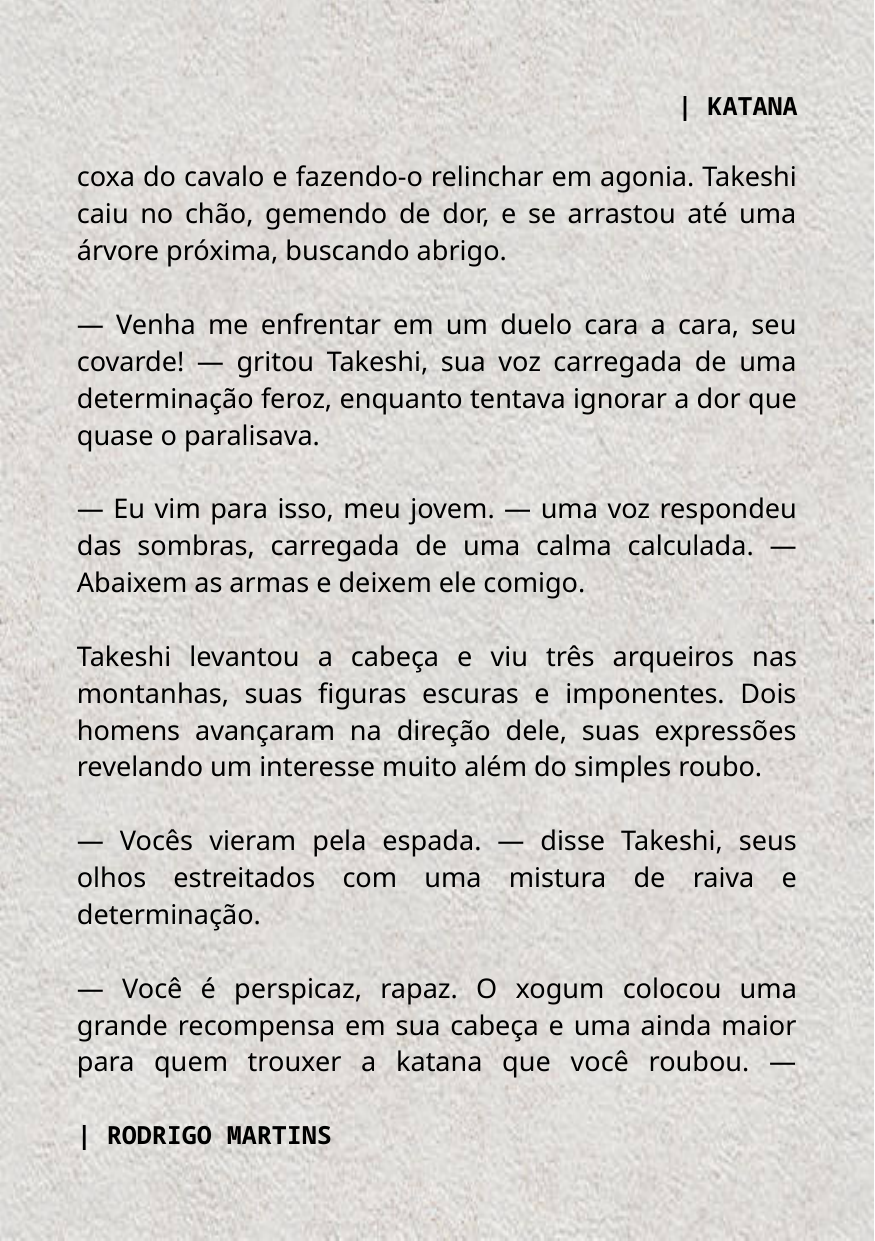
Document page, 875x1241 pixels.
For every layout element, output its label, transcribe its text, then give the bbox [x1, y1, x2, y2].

text — Você é perspicaz, rapaz. O xogum colocou uma grande recompensa em sua cabeça e uma ainda maior para quem trouxer a katana que você roubou. — [74, 969, 800, 1083]
text — Eu vim para isso, meu jovem. — uma voz respondeu das sombras, carregada de uma calma calculada. — Abaixem as armas e deixem ele comigo. [74, 490, 800, 600]
text Takeshi levantou a cabeça e viu três arqueiros nas montanhas, suas figuras escuras e imponentes. Dois homens avançaram na direção dele, suas expressões revelando um interesse muito além do simples roubo. [74, 637, 800, 785]
picture [0, 0, 874, 1241]
text — Venha me enfrentar em um duelo cara a cara, seu covarde! — gritou Takeshi, sua voz carregada de uma determinação feroz, enquanto tentava ignorar a dor que quase o paralisava. [74, 305, 800, 453]
text coxa do cavalo e fazendo-o relinchar em agonia. Takeshi caiu no chão, gemendo de dor, e se arrastou até uma árvore próxima, buscando abrigo. [74, 155, 800, 268]
text — Vocês vieram pela espada. — disse Takeshi, seus olhos estreitados com uma mistura de raiva e determinação. [74, 822, 800, 932]
